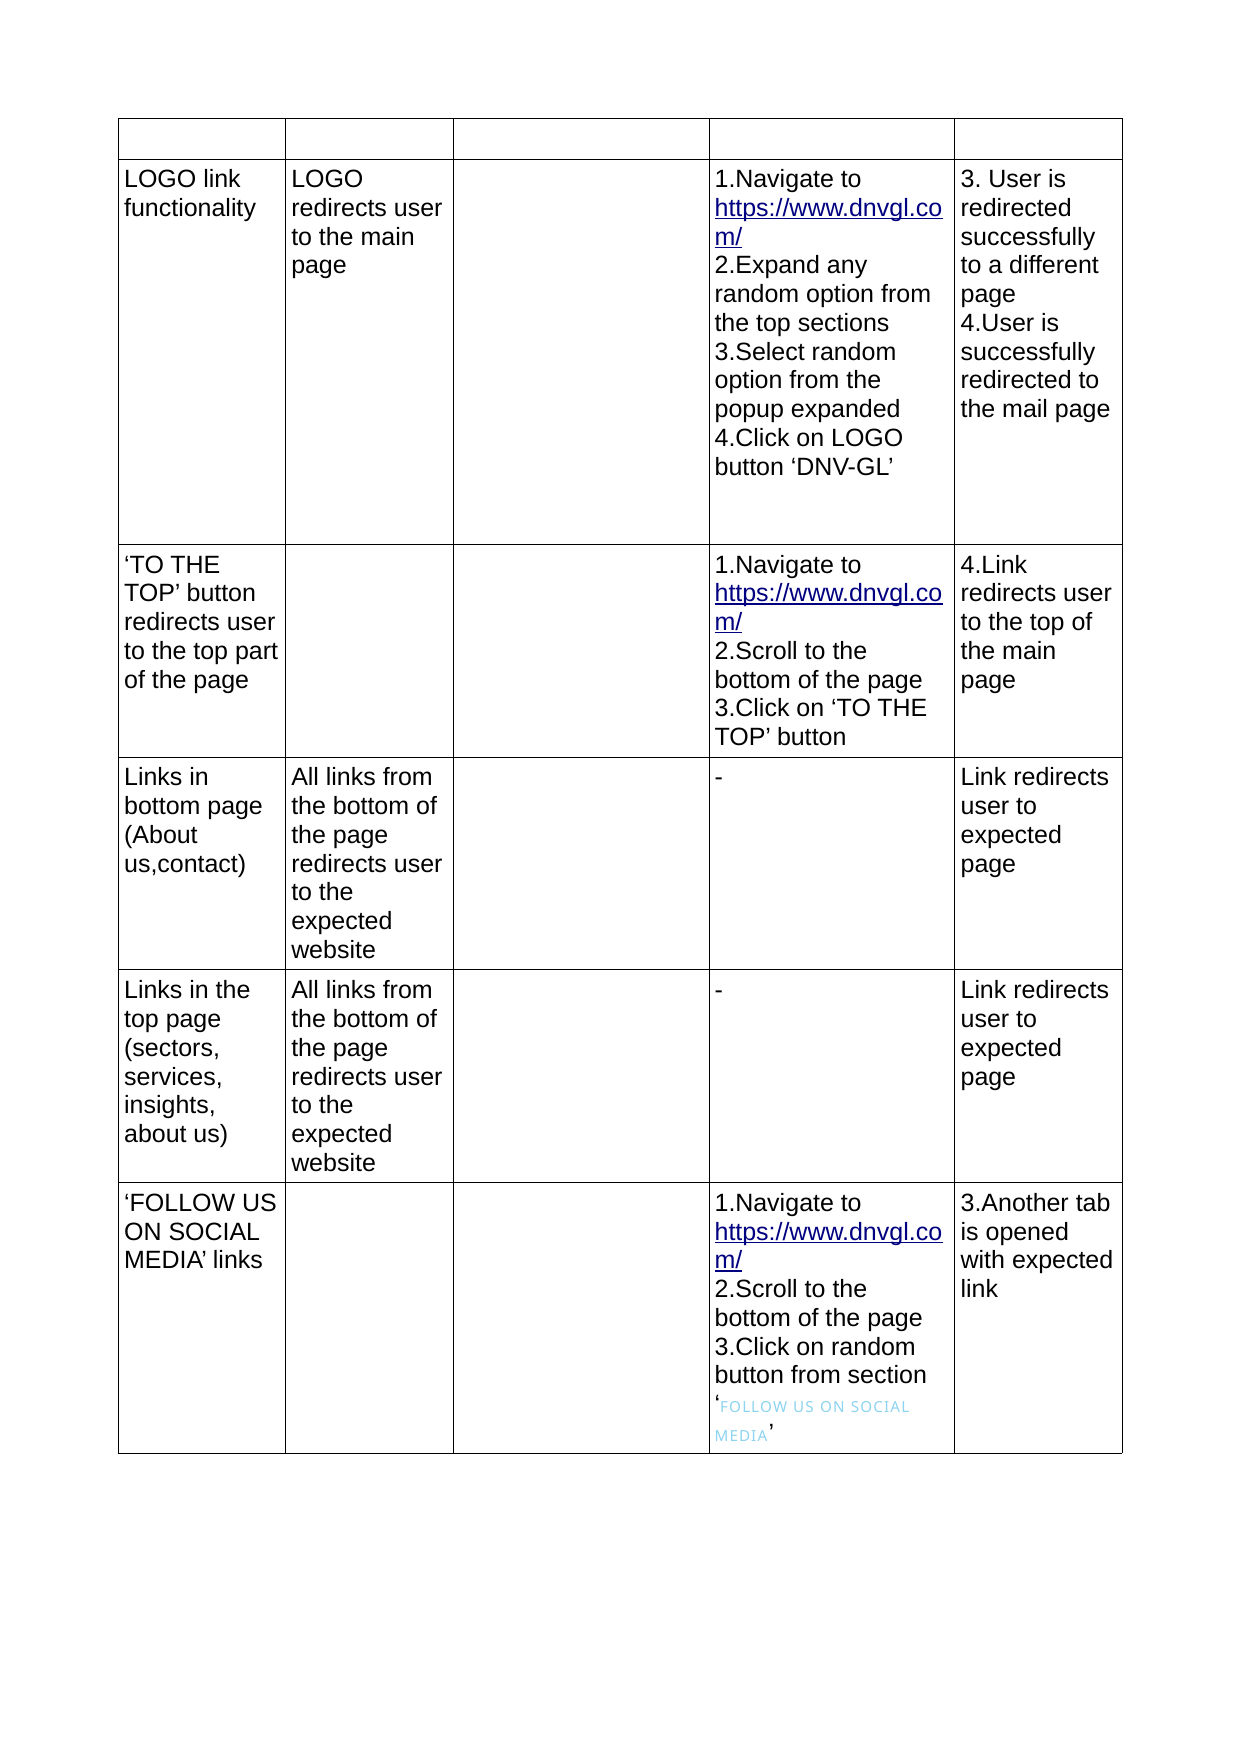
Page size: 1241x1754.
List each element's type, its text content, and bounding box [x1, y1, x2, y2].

table_cell 4.Link redirects user to the top of the main page [955, 545, 1122, 757]
table_cell ‘FOLLOW US ON SOCIAL MEDIA’ links [119, 1183, 285, 1452]
table_cell [286, 1183, 453, 1452]
table_cell LOGO redirects user to the main page [286, 160, 453, 544]
table_cell [955, 119, 1122, 158]
table_cell [454, 545, 709, 757]
table_cell [454, 1183, 709, 1452]
table_cell Link redirects user to expected page [955, 758, 1122, 969]
table_cell Link redirects user to expected page [955, 970, 1122, 1182]
table_cell [454, 758, 709, 969]
table_cell Links in bottom page (About us,contact) [119, 758, 285, 969]
table_cell [454, 160, 709, 544]
table_cell 3. User is redirected successfully to a different page 4.User is successfully redirected to the mail page [955, 160, 1122, 544]
table_cell [286, 545, 453, 757]
table_cell Links in the top page (sectors, services, insights, about us) [119, 970, 285, 1182]
table_cell ‘TO THE TOP’ button redirects user to the top part of the page [119, 545, 285, 757]
table_cell 1.Navigate to https://www.dnvgl.com/ 2.Scroll to the bottom of the page 3.Click on random button from section ‘FOLLOW US ON SOCIAL MEDIA’ [710, 1183, 954, 1452]
table_cell - [710, 970, 954, 1182]
table_cell [286, 119, 453, 158]
table_cell 3.Another tab is opened with expected link [955, 1183, 1122, 1452]
table_cell 1.Navigate to https://www.dnvgl.com/ 2.Scroll to the bottom of the page 3.Click on ‘TO THE TOP’ button [710, 545, 954, 757]
table_cell [454, 119, 709, 158]
table_cell All links from the bottom of the page redirects user to the expected website [286, 970, 453, 1182]
table_cell - [710, 758, 954, 969]
table_cell LOGO link functionality [119, 160, 285, 544]
table_cell [454, 970, 709, 1182]
table_cell [710, 119, 954, 158]
table_cell [119, 119, 285, 158]
table_cell 1.Navigate to https://www.dnvgl.com/ 2.Expand any random option from the top sections 3.Select random option from the popup expanded 4.Click on LOGO button ‘DNV-GL’ [710, 160, 954, 544]
table_cell All links from the bottom of the page redirects user to the expected website [286, 758, 453, 969]
